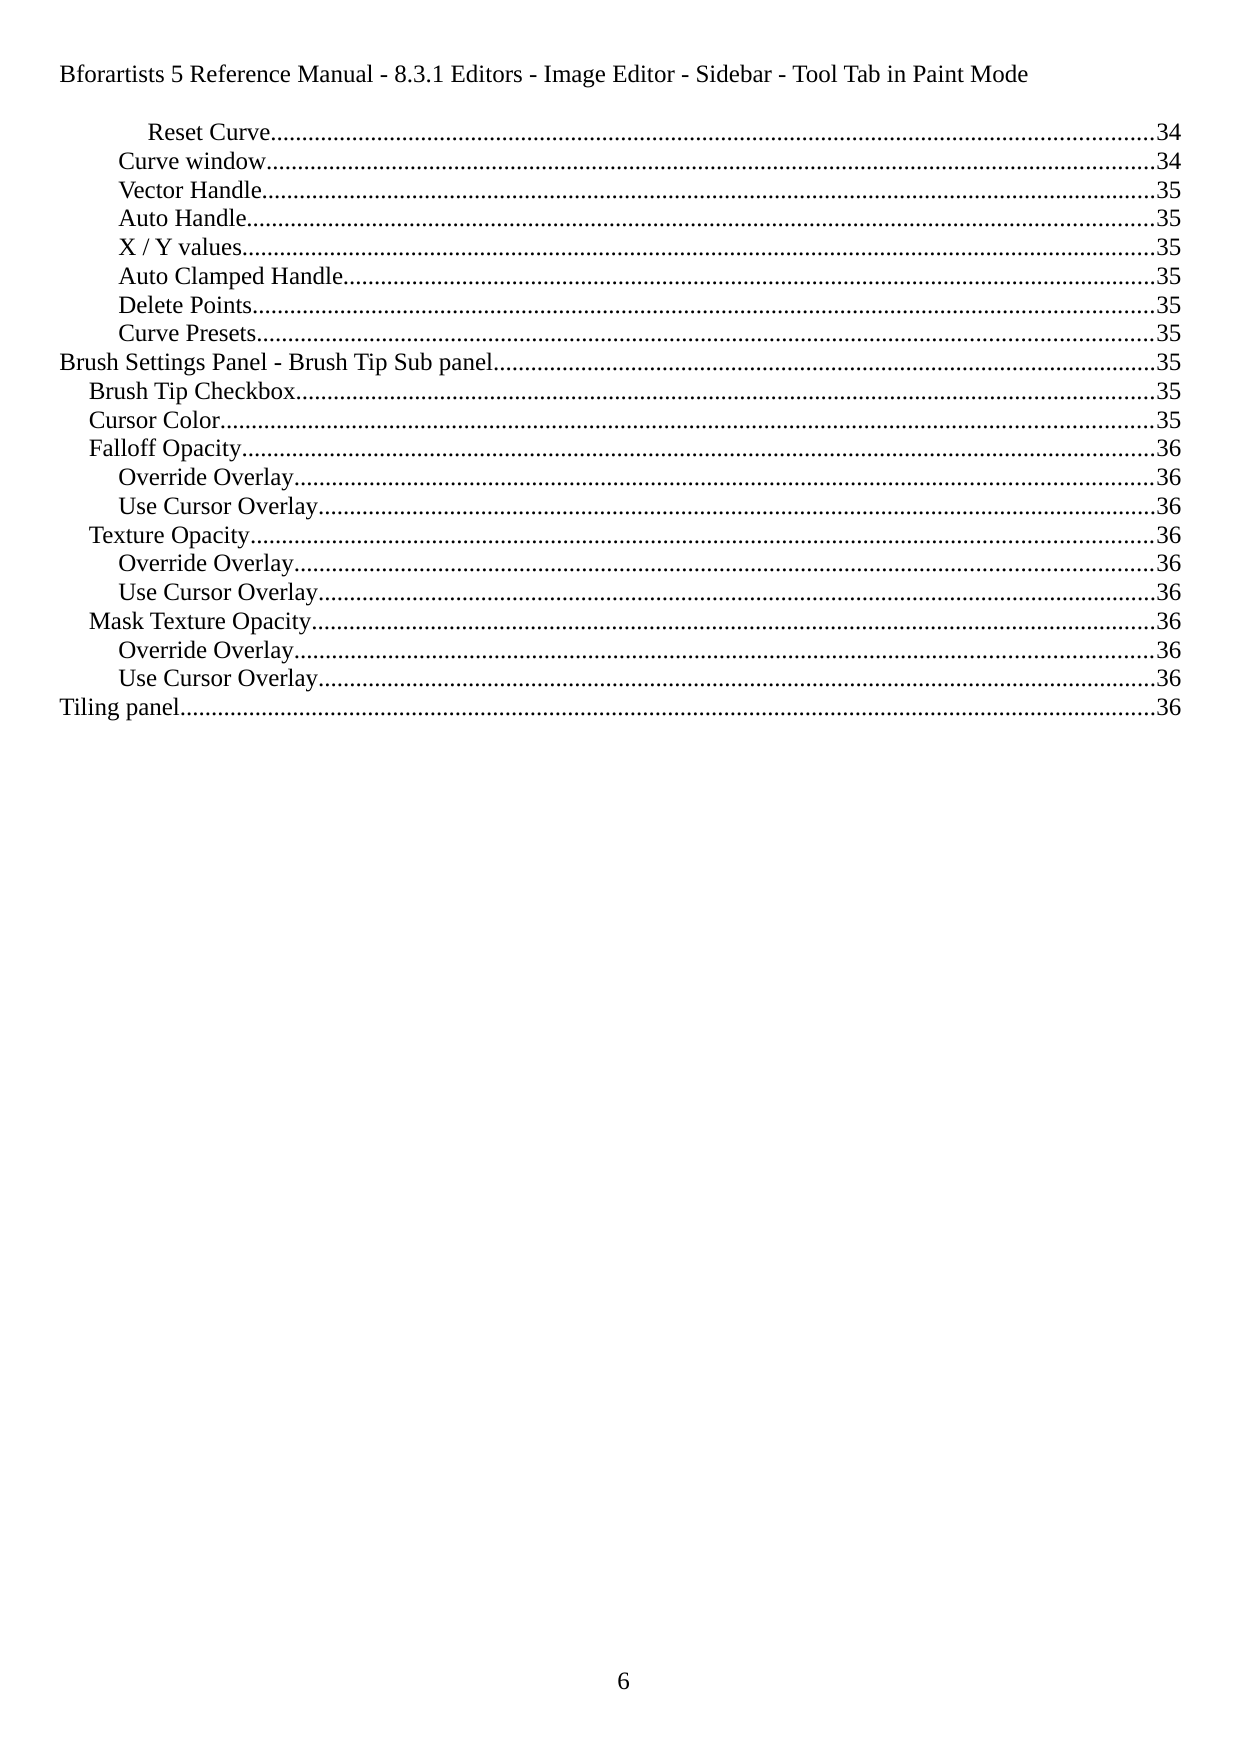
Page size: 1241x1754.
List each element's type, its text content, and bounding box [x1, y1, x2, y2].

text Vector Handle 35 [118, 175, 1181, 203]
text Texture Opacity 36 [88, 520, 1181, 548]
text Delete Points 35 [118, 290, 1181, 318]
text Curve Presets 35 [118, 318, 1181, 347]
text Use Cursor Overlay 36 [118, 577, 1181, 606]
text Reset Curve 34 [147, 117, 1181, 146]
text Mask Texture Opacity 36 [88, 606, 1181, 635]
text Cursor Color 35 [88, 405, 1181, 433]
text Tiling panel 36 [59, 692, 1181, 721]
text X / Y values 35 [118, 232, 1181, 261]
text Brush Settings Panel - Brush Tip Sub panel 35 [59, 347, 1181, 376]
text Brush Tip Checkbox 35 [88, 376, 1181, 405]
text Curve window 34 [118, 146, 1181, 175]
text Auto Handle 35 [118, 203, 1181, 232]
text Use Cursor Overlay 36 [118, 663, 1181, 692]
text Falloff Opacity 36 [88, 433, 1181, 462]
text Override Overlay 36 [118, 635, 1181, 663]
text Auto Clamped Handle 35 [118, 261, 1181, 290]
text Override Overlay 36 [118, 548, 1181, 577]
text Override Overlay 36 [118, 462, 1181, 491]
text Use Cursor Overlay 36 [118, 491, 1181, 520]
